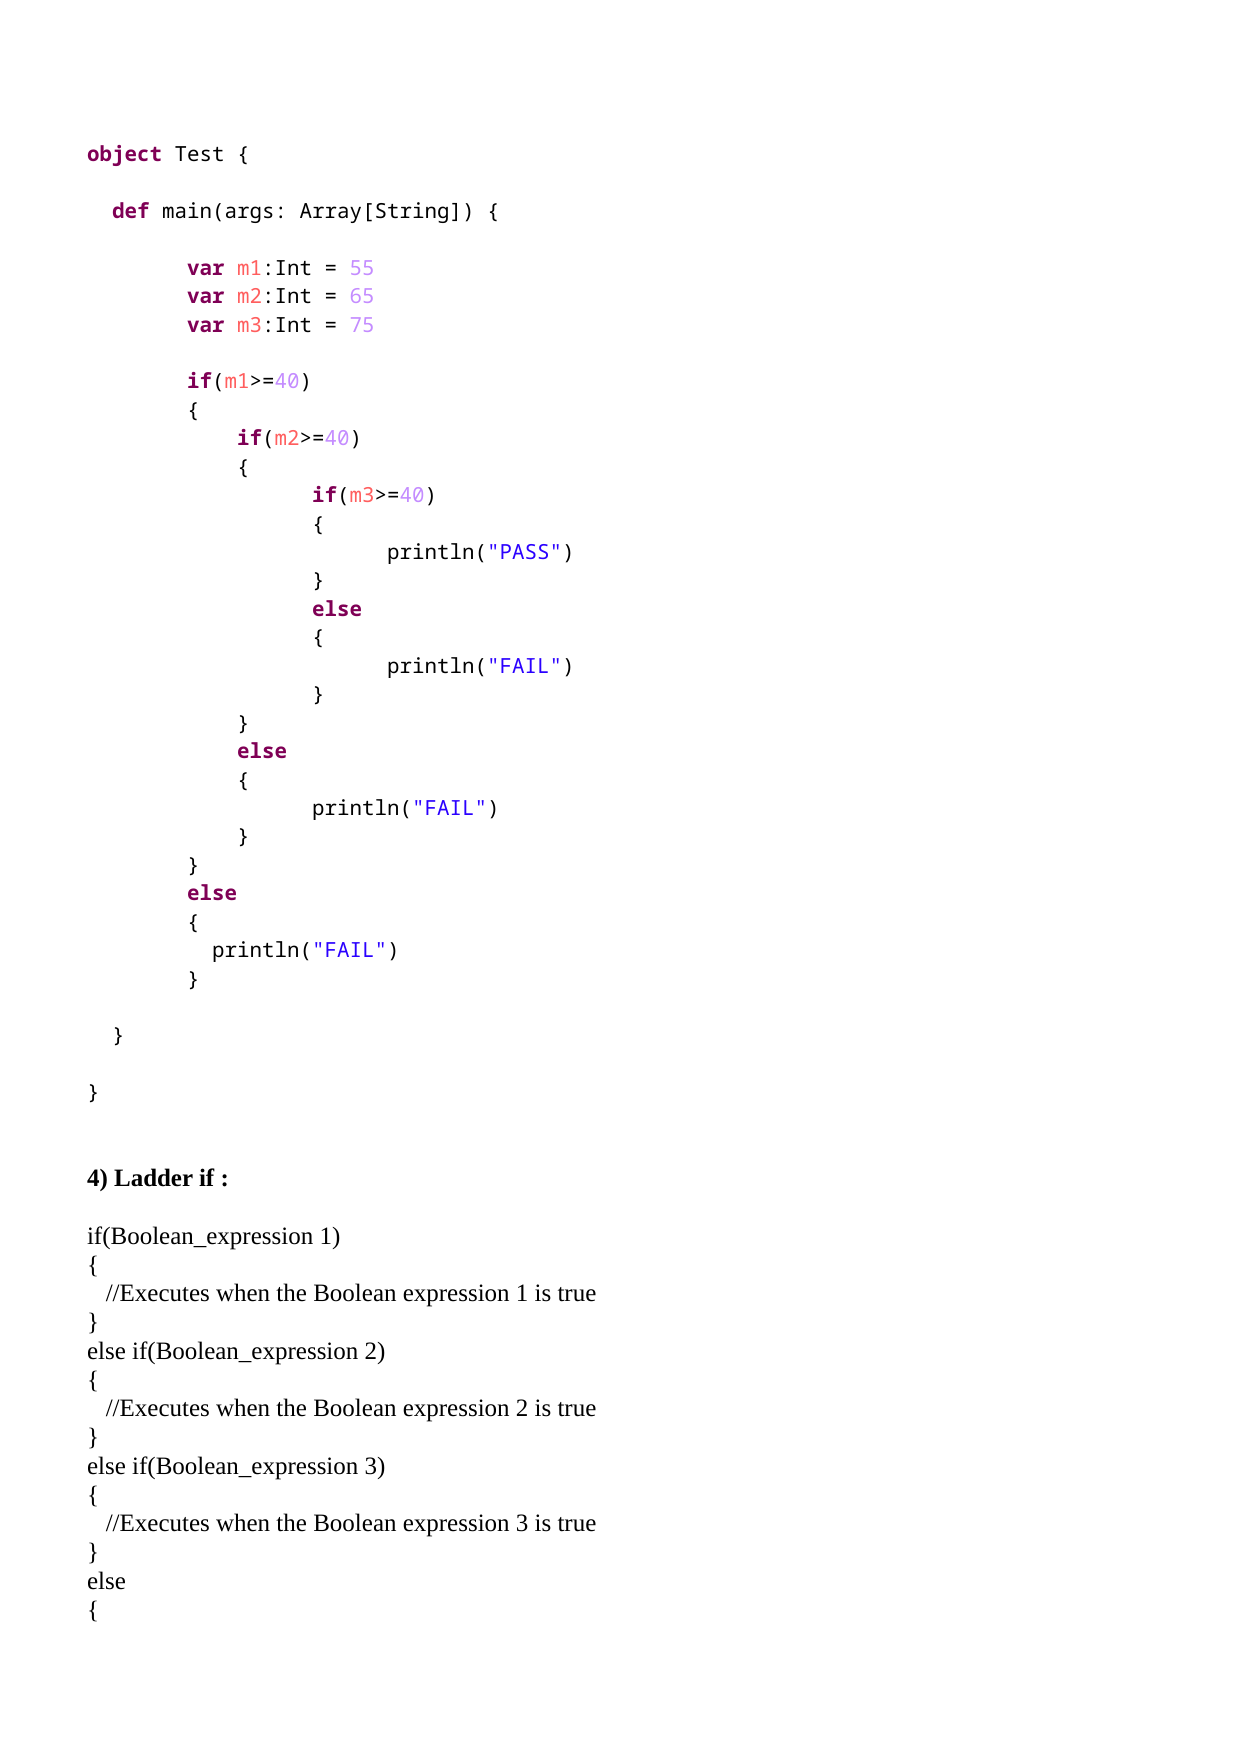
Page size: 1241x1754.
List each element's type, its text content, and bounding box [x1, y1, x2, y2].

text //Executes when the Boolean expression 2 is true [87, 1393, 1155, 1422]
text } [87, 1537, 1155, 1566]
text else [87, 736, 1155, 765]
text if(Boolean_expression 1) [87, 1221, 1155, 1250]
text var m1:Int = 55 [87, 253, 1155, 281]
text else [87, 878, 1155, 907]
text object Test { [87, 139, 1155, 167]
text //Executes when the Boolean expression 1 is true [87, 1278, 1155, 1307]
text { [87, 1250, 1155, 1278]
text else if(Boolean_expression 3) [87, 1451, 1155, 1480]
text } [87, 679, 1155, 708]
text } [87, 850, 1155, 878]
text var m3:Int = 75 [87, 310, 1155, 338]
text println("FAIL") [87, 793, 1155, 822]
text { [87, 1365, 1155, 1393]
text println("FAIL") [87, 651, 1155, 679]
text var m2:Int = 65 [87, 281, 1155, 310]
text } [87, 566, 1155, 594]
text } [87, 1422, 1155, 1451]
text { [87, 1480, 1155, 1508]
text } [87, 964, 1155, 992]
text else if(Boolean_expression 2) [87, 1336, 1155, 1365]
text } [87, 1077, 1155, 1106]
text if(m1>=40) [87, 367, 1155, 395]
text if(m3>=40) [87, 480, 1155, 509]
text 4) Ladder if : [87, 1163, 1155, 1192]
text else [87, 594, 1155, 622]
text { [87, 765, 1155, 793]
text { [87, 907, 1155, 935]
text else [87, 1566, 1155, 1595]
text if(m2>=40) [87, 423, 1155, 452]
text def main(args: Array[String]) { [87, 196, 1155, 224]
text } [87, 1307, 1155, 1336]
text { [87, 395, 1155, 423]
text { [87, 452, 1155, 480]
text //Executes when the Boolean expression 3 is true [87, 1508, 1155, 1537]
text println("PASS") [87, 537, 1155, 566]
text } [87, 708, 1155, 736]
text { [87, 1595, 1155, 1623]
text { [87, 509, 1155, 537]
text } [87, 1021, 1155, 1049]
text println("FAIL") [87, 935, 1155, 964]
text { [87, 622, 1155, 651]
text } [87, 822, 1155, 850]
